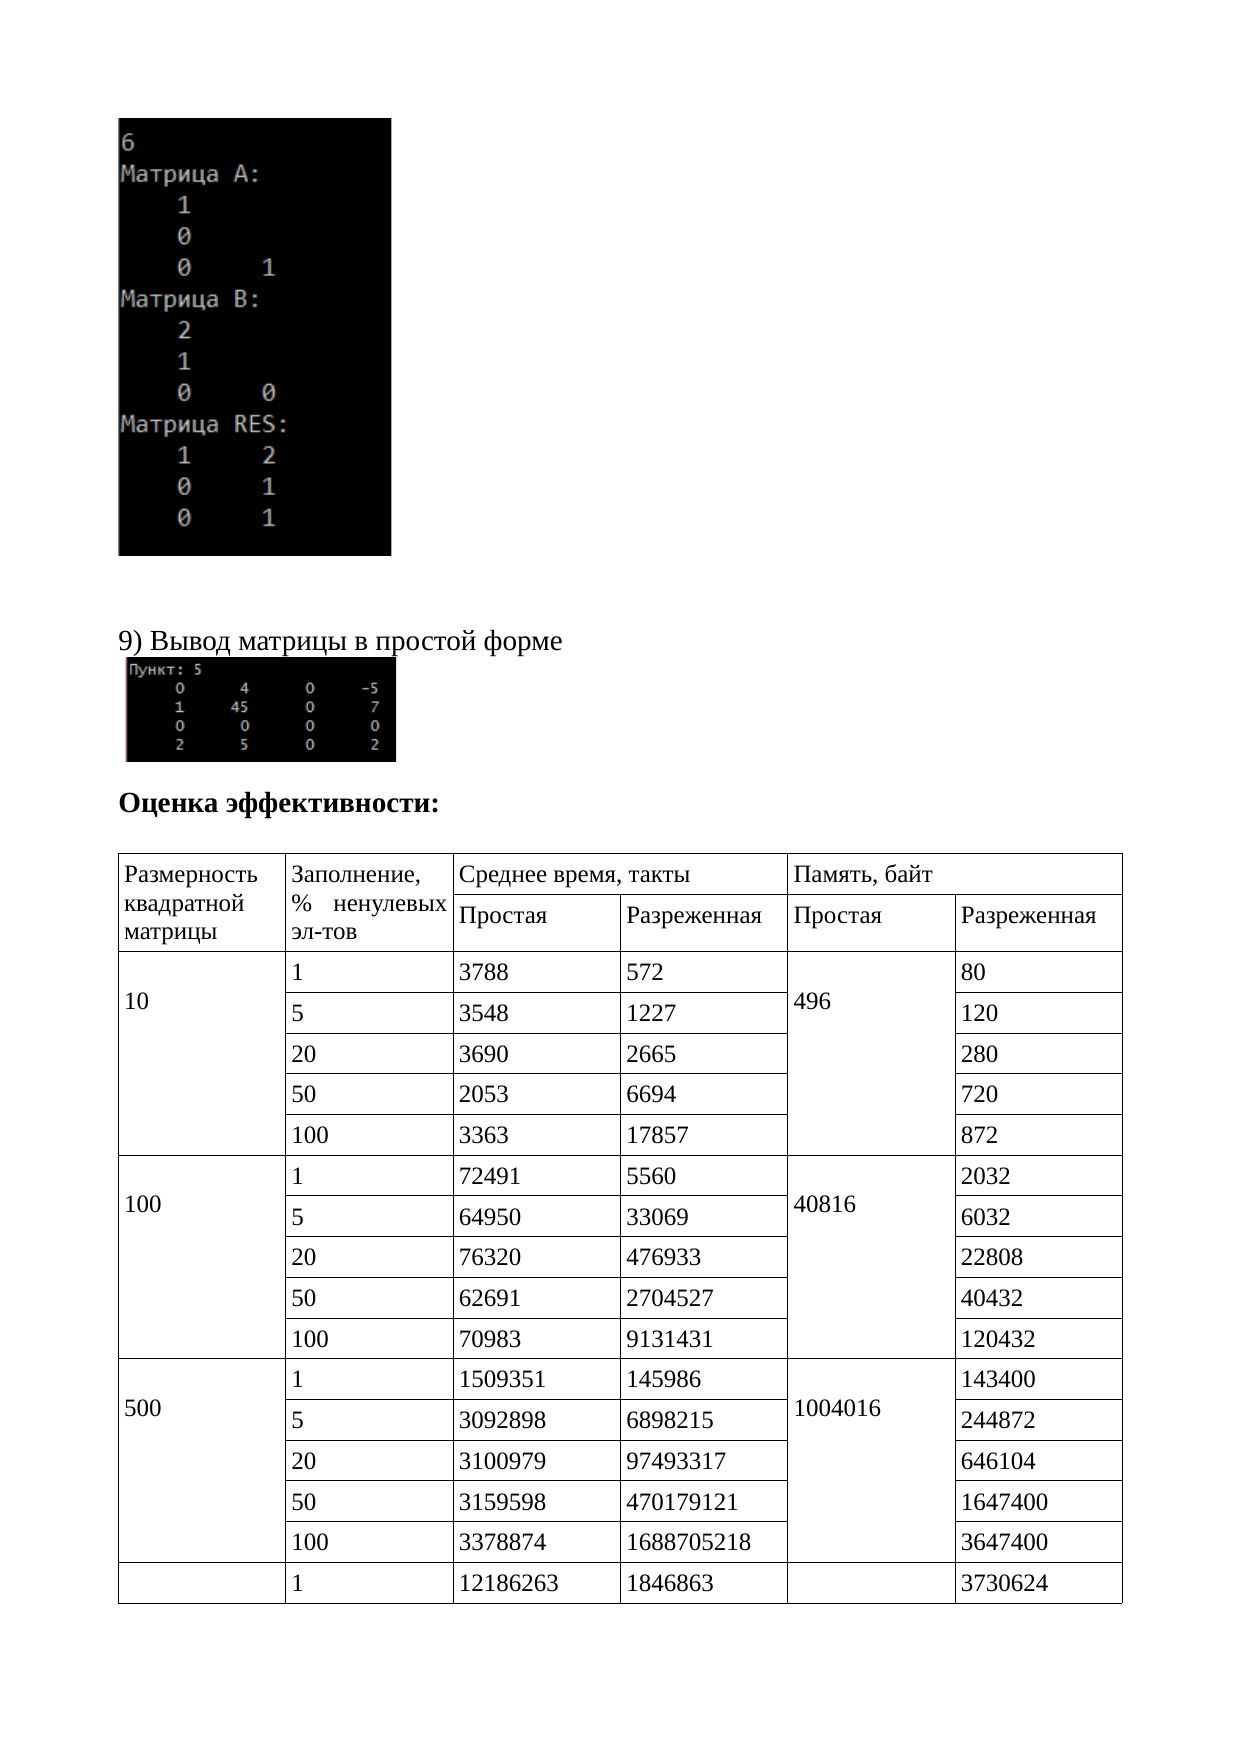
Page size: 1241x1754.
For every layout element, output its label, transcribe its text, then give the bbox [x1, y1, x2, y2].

table_cell 646104 [956, 1441, 1122, 1480]
text 9) Вывод матрицы в простой форме [118, 623, 1122, 656]
table_cell 500 [119, 1359, 285, 1562]
table_cell 17857 [621, 1115, 787, 1154]
table_cell 5 [286, 1400, 453, 1440]
table_cell 3363 [454, 1115, 620, 1154]
table_cell 76320 [454, 1237, 620, 1277]
table_cell 100 [286, 1522, 453, 1562]
table_cell 6898215 [621, 1400, 787, 1440]
table_cell 62691 [454, 1278, 620, 1317]
table_cell 5560 [621, 1156, 787, 1195]
table_cell 100 [119, 1156, 285, 1358]
table_cell 10 [119, 952, 285, 1154]
table_cell 1 [286, 952, 453, 992]
table_cell 1688705218 [621, 1522, 787, 1562]
table_cell 1509351 [454, 1359, 620, 1399]
table_cell 1 [286, 1156, 453, 1195]
table_cell 244872 [956, 1400, 1122, 1440]
table_cell 120432 [956, 1319, 1122, 1358]
table_cell 1 [286, 1359, 453, 1399]
table_cell 40432 [956, 1278, 1122, 1317]
table_cell 100 [286, 1319, 453, 1358]
table_cell [788, 1563, 955, 1603]
table_cell 70983 [454, 1319, 620, 1358]
table_cell 20 [286, 1237, 453, 1277]
table_cell 20 [286, 1034, 453, 1073]
table_cell 1647400 [956, 1481, 1122, 1521]
table_cell 5 [286, 993, 453, 1032]
table_header Размерность квадратной матрицы [119, 854, 285, 951]
table_cell 3788 [454, 952, 620, 992]
table_cell 3378874 [454, 1522, 620, 1562]
table_cell 2053 [454, 1074, 620, 1114]
table_cell 3647400 [956, 1522, 1122, 1562]
table_cell 100 [286, 1115, 453, 1154]
table_cell 50 [286, 1481, 453, 1521]
table_cell 280 [956, 1034, 1122, 1073]
table_cell 3548 [454, 993, 620, 1032]
table_cell 720 [956, 1074, 1122, 1114]
table_cell 1846863 [621, 1563, 787, 1603]
table_cell 80 [956, 952, 1122, 992]
table_cell 3730624 [956, 1563, 1122, 1603]
table_cell 3100979 [454, 1441, 620, 1480]
table_cell 40816 [788, 1156, 955, 1358]
table_cell 2665 [621, 1034, 787, 1073]
table_cell 2704527 [621, 1278, 787, 1317]
table_header Заполнение, % ненулевых эл-тов [286, 854, 453, 951]
table_cell Простая [788, 895, 955, 951]
table_cell Разреженная [621, 895, 787, 951]
table_cell 20 [286, 1441, 453, 1480]
table_cell 2032 [956, 1156, 1122, 1195]
table_cell 470179121 [621, 1481, 787, 1521]
table_cell 33069 [621, 1196, 787, 1236]
table_cell 22808 [956, 1237, 1122, 1277]
table_cell 1004016 [788, 1359, 955, 1562]
table_cell 50 [286, 1278, 453, 1317]
table_cell [119, 1563, 285, 1603]
table_cell 120 [956, 993, 1122, 1032]
table_cell 72491 [454, 1156, 620, 1195]
table_cell 97493317 [621, 1441, 787, 1480]
table_cell 6694 [621, 1074, 787, 1114]
table_cell 64950 [454, 1196, 620, 1236]
table_cell 5 [286, 1196, 453, 1236]
table_cell 143400 [956, 1359, 1122, 1399]
text Оценка эффективности: [118, 786, 1122, 819]
table_cell 572 [621, 952, 787, 992]
table_cell 1227 [621, 993, 787, 1032]
table_cell 12186263 [454, 1563, 620, 1603]
table_cell 3690 [454, 1034, 620, 1073]
table_cell 145986 [621, 1359, 787, 1399]
table_cell 496 [788, 952, 955, 1154]
table_cell 6032 [956, 1196, 1122, 1236]
table_header Среднее время, такты [454, 854, 787, 893]
table_cell 50 [286, 1074, 453, 1114]
table_cell 1 [286, 1563, 453, 1603]
table_header Память, байт [788, 854, 1122, 893]
table_cell 872 [956, 1115, 1122, 1154]
table_cell 3159598 [454, 1481, 620, 1521]
table_cell 9131431 [621, 1319, 787, 1358]
table_cell Простая [454, 895, 620, 951]
table_cell Разреженная [956, 895, 1122, 951]
table_cell 3092898 [454, 1400, 620, 1440]
table_cell 476933 [621, 1237, 787, 1277]
